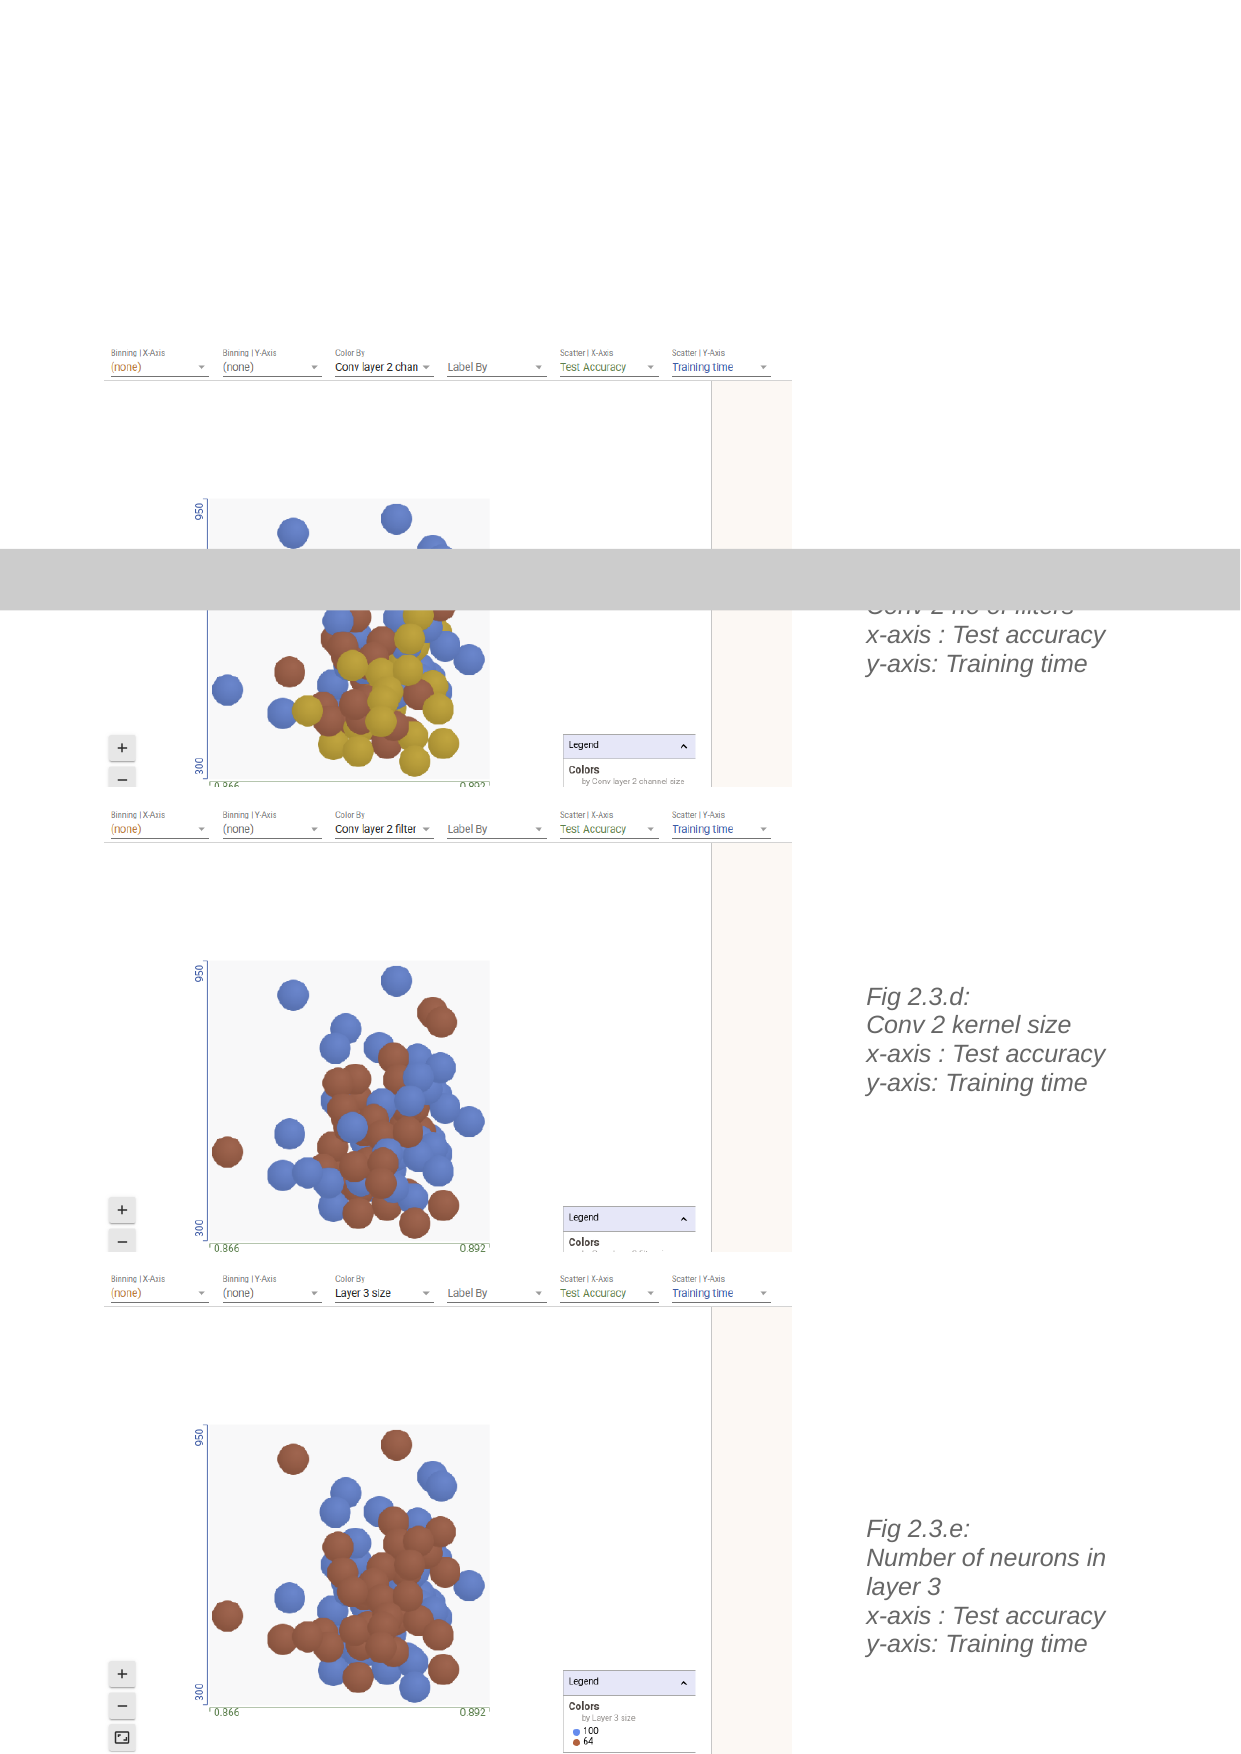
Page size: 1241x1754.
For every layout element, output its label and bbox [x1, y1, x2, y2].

picture [97, 611, 792, 1754]
picture [97, 325, 792, 548]
